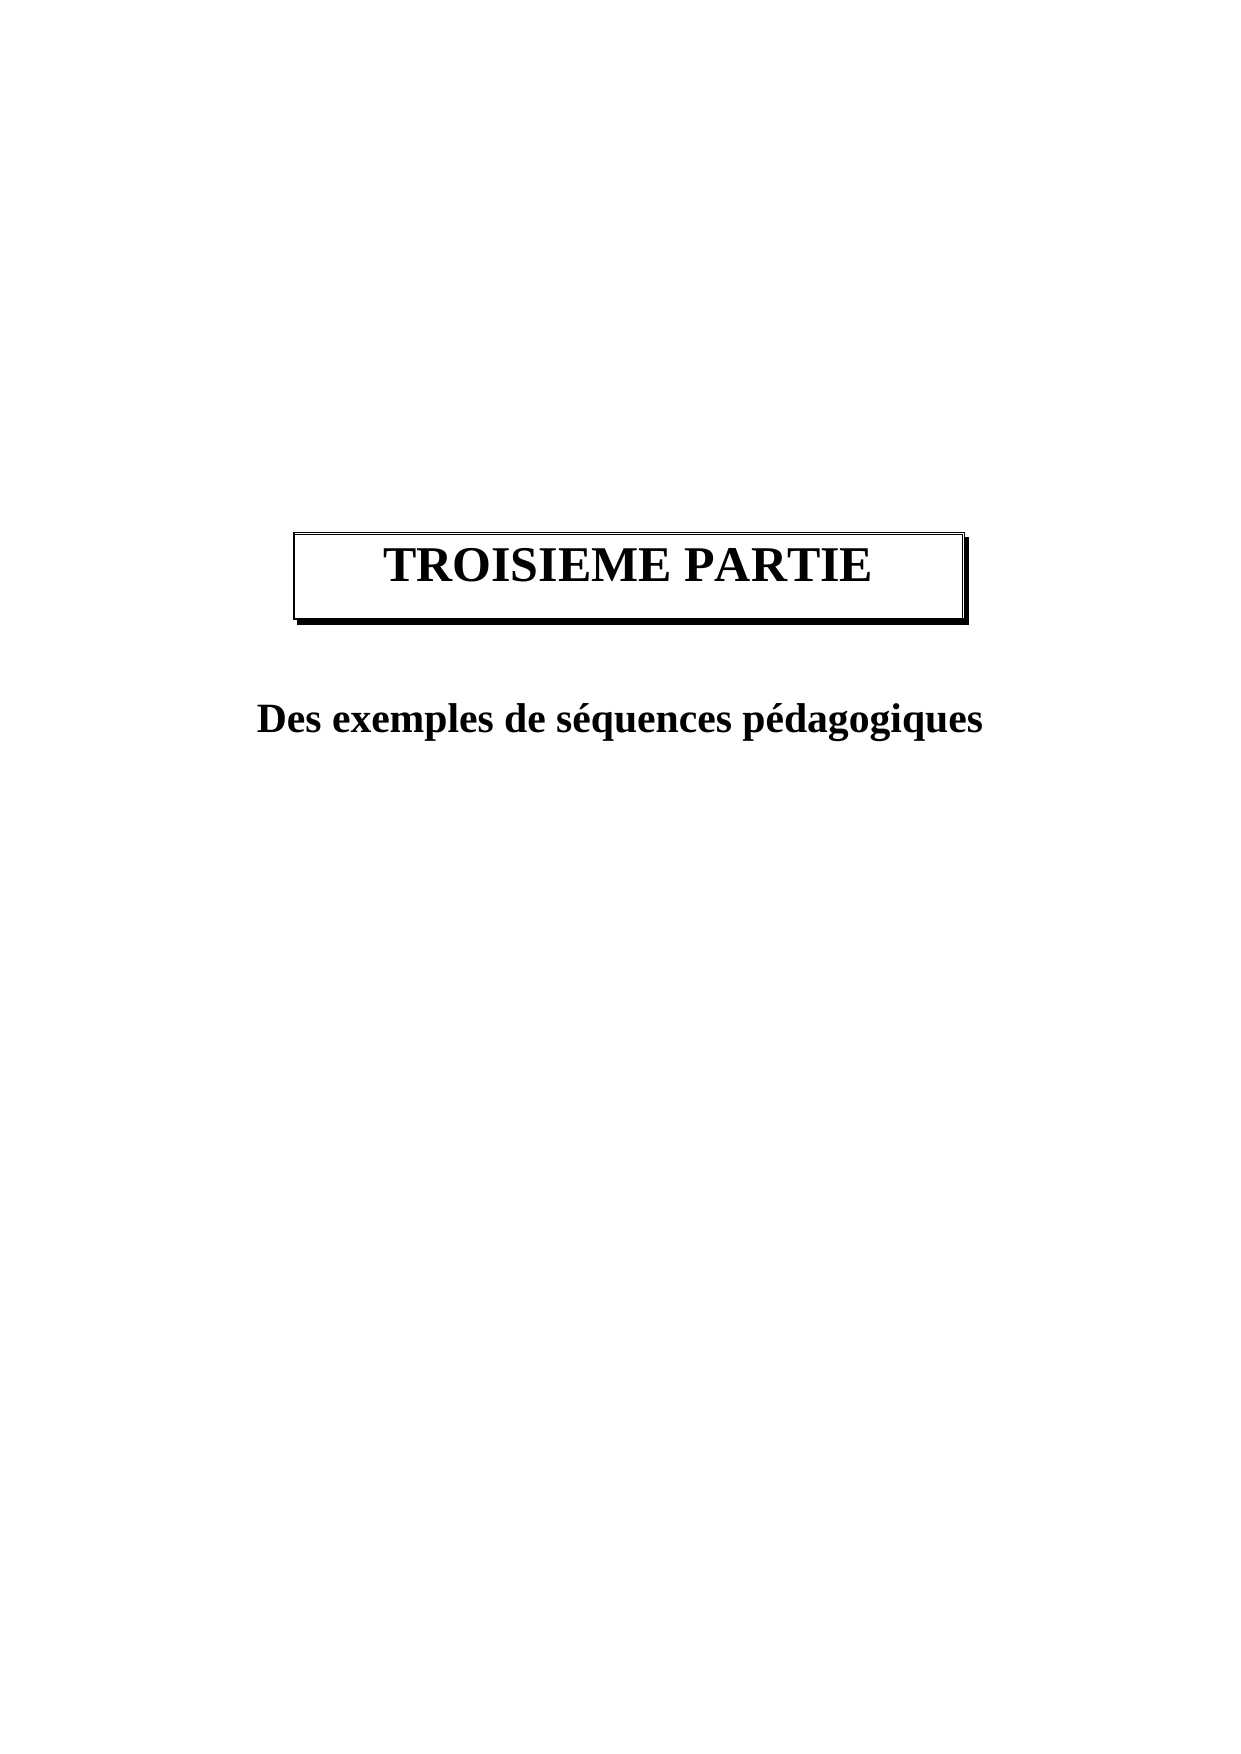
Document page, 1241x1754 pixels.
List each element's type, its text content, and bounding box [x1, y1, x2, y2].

text Des exemples de séquences pédagogiques [148, 694, 1092, 742]
text TROISIEME PARTIE [295, 535, 962, 592]
